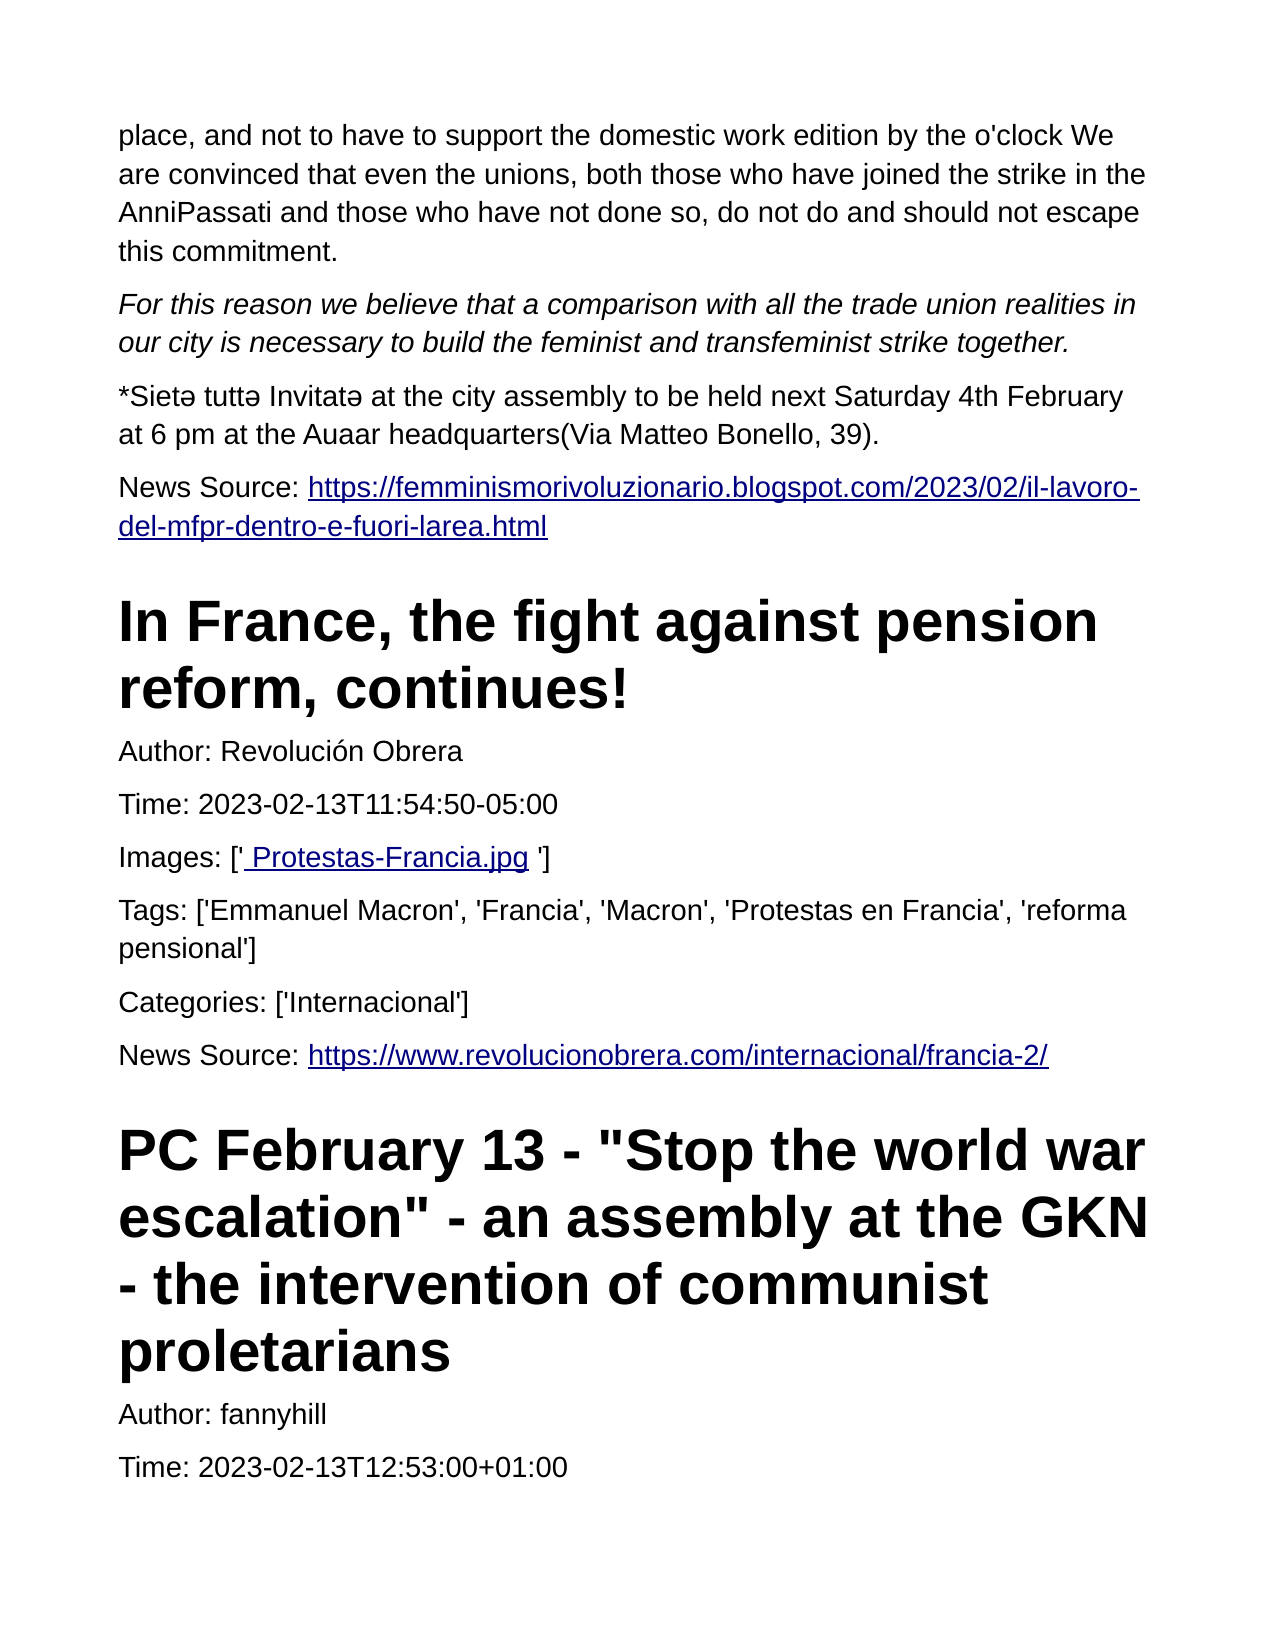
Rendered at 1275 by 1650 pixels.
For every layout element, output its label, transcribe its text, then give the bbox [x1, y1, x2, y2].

text place, and not to have to support the domestic work edition by the o'clock We are convinced that even the unions, both those who have joined the strike in the AnniPassati and those who have not done so, do not do and should not escape this commitment. [118, 118, 1157, 267]
text Author: Revolución Obrera [118, 733, 1157, 767]
subtitle PC February 13 - "Stop the world war escalation" - an assembly at the GKN - the intervention of communist proletarians [118, 1116, 1157, 1384]
text Time: 2023-02-13T12:53:00+01:00 [118, 1450, 1157, 1483]
text News Source: https://femminismorivoluzionario.blogspot.com/2023/02/il-lavoro-del-mfpr-dentro-e-fuori-larea.html [118, 470, 1157, 542]
text *Sietə tuttə Invitatə at the city assembly to be held next Saturday 4th February at 6 pm at the Auaar headquarters(Via Matteo Bonello, 39). [118, 378, 1157, 451]
subtitle In France, the fight against pension reform, continues! [118, 587, 1157, 721]
text Time: 2023-02-13T11:54:50-05:00 [118, 787, 1157, 820]
text Categories: ['Internacional'] [118, 984, 1157, 1018]
text For this reason we believe that a comparison with all the trade union realities in our city is necessary to build the feminist and transfeminist strike together. [118, 287, 1157, 359]
text Tags: ['Emmanuel Macron', 'Francia', 'Macron', 'Protestas en Francia', 'reforma pensional'] [118, 893, 1157, 965]
text Author: fannyhill [118, 1397, 1157, 1430]
text Images: [' Protestas-Francia.jpg '] [118, 840, 1157, 873]
text News Source: https://www.revolucionobrera.com/internacional/francia-2/ [118, 1038, 1157, 1071]
